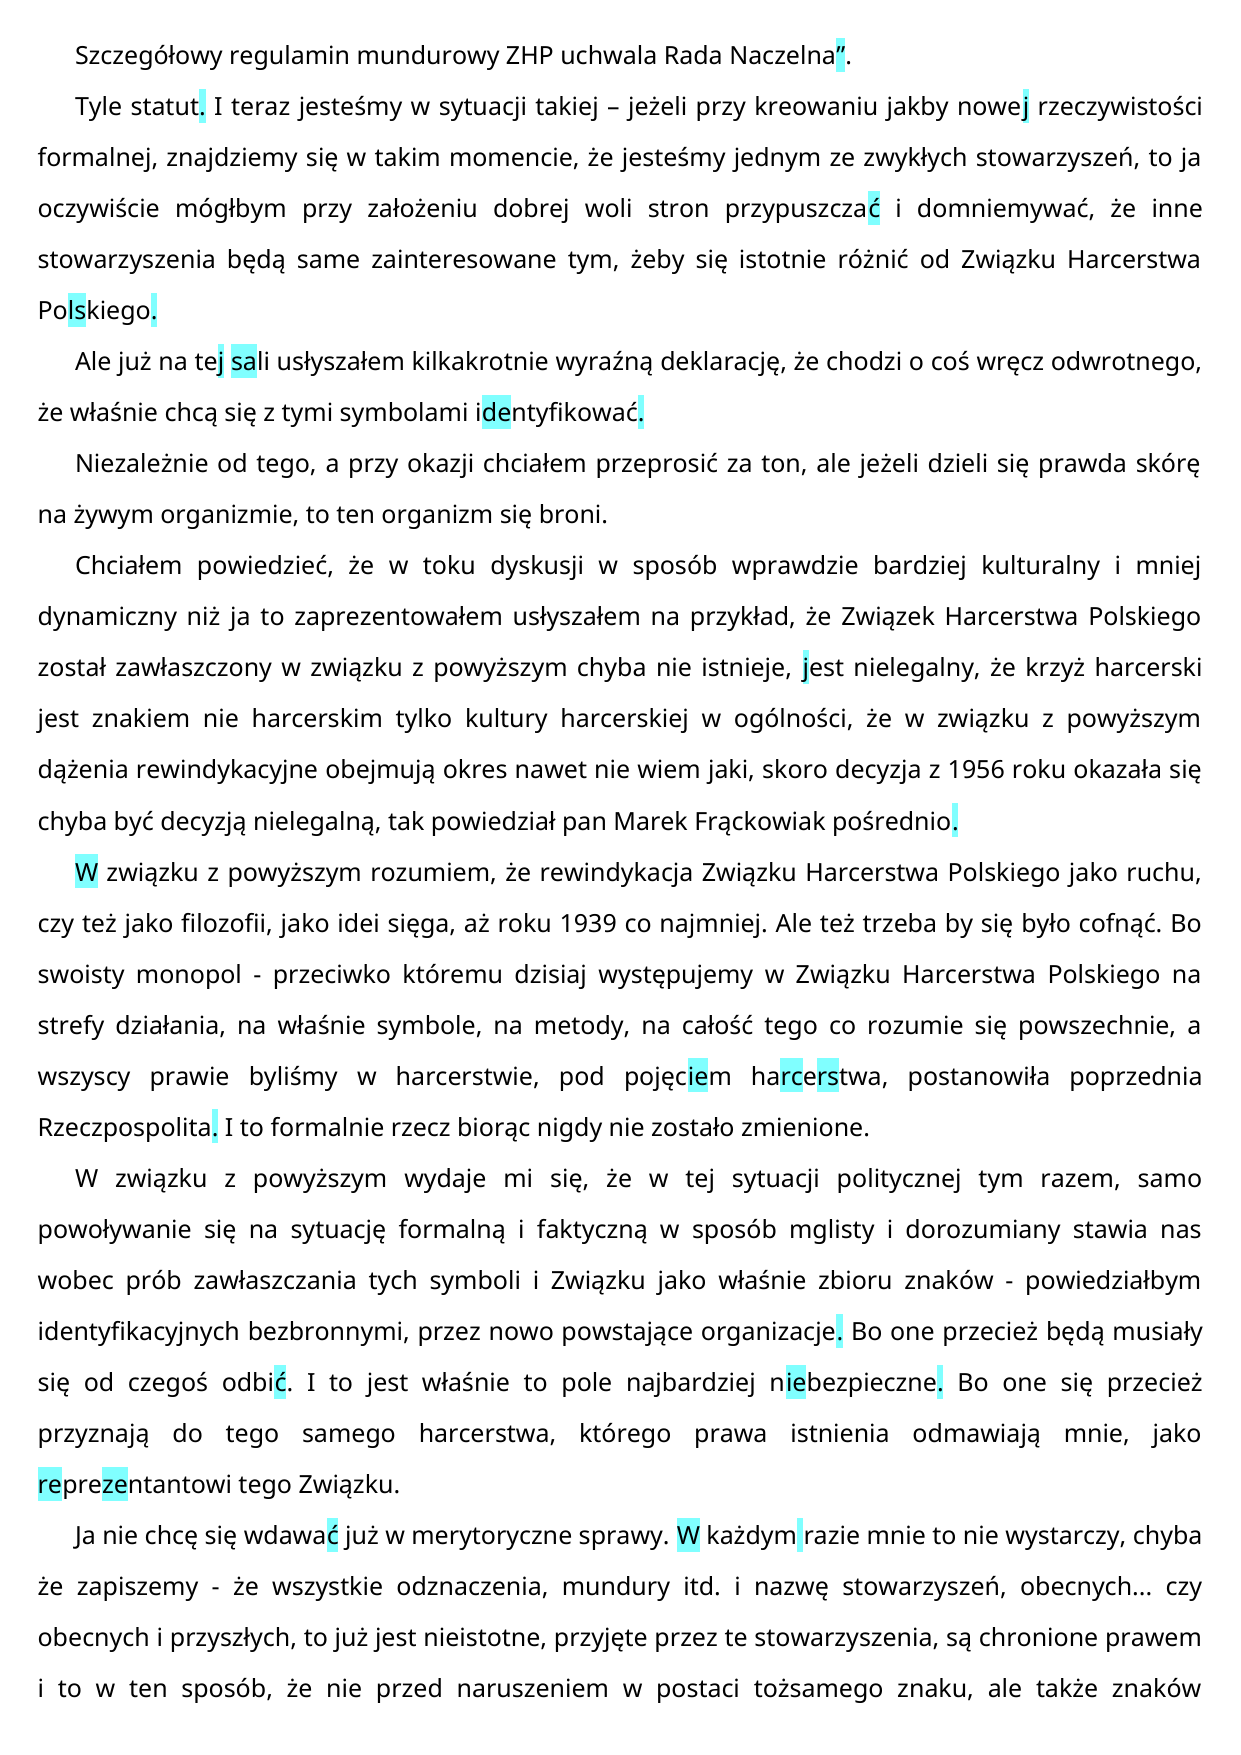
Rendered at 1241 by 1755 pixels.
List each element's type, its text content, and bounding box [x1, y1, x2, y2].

text Tyle statut. I teraz jesteśmy w sytuacji takiej – jeżeli przy kreowaniu jakby nowej rzeczywistości formalnej, znajdziemy się w takim momencie, że jesteśmy jednym ze zwykłych stowarzyszeń, to ja oczywiście mógłbym przy założeniu dobrej woli stron przypuszczać i domniemywać, że inne stowarzyszenia będą same zainteresowane tym, żeby się istotnie różnić od Związku Harcerstwa Polskiego. [37, 88, 1203, 327]
text Chciałem powiedzieć, że w toku dyskusji w sposób wprawdzie bardziej kulturalny i mniej dynamiczny niż ja to zaprezentowałem usłyszałem na przykład, że Związek Harcerstwa Polskiego został zawłaszczony w związku z powyższym chyba nie istnieje, jest nielegalny, że krzyż harcerski jest znakiem nie harcerskim tylko kultury harcerskiej w ogólności, że w związku z powyższym dążenia rewindykacyjne obejmują okres nawet nie wiem jaki, skoro decyzja z 1956 roku okazała się chyba być decyzją nielegalną, tak powiedział pan Marek Frąckowiak pośrednio. [37, 548, 1203, 837]
text Niezależnie od tego, a przy okazji chciałem przeprosić za ton, ale jeżeli dzieli się prawda skórę na żywym organizmie, to ten organizm się broni. [37, 446, 1203, 531]
text W związku z powyższym rozumiem, że rewindykacja Związku Harcerstwa Polskiego jako ruchu, czy też jako filozofii, jako idei sięga, aż roku 1939 co najmniej. Ale też trzeba by się było cofnąć. Bo swoisty monopol - przeciwko któremu dzisiaj występujemy w Związku Harcerstwa Polskiego na strefy działania, na właśnie symbole, na metody, na całość tego co rozumie się powszechnie, a wszyscy prawie byliśmy w harcerstwie, pod pojęciem harcerstwa, postanowiła poprzednia Rzeczpospolita. I to formalnie rzecz biorąc nigdy nie zostało zmienione. [37, 854, 1203, 1143]
text Ale już na tej sali usłyszałem kilkakrotnie wyraźną deklarację, że chodzi o coś wręcz odwrotnego, że właśnie chcą się z tymi symbolami identyfikować. [37, 344, 1203, 429]
text W związku z powyższym wydaje mi się, że w tej sytuacji politycznej tym razem, samo powoływanie się na sytuację formalną i faktyczną w sposób mglisty i dorozumiany stawia nas wobec prób zawłaszczania tych symboli i Związku jako właśnie zbioru znaków - powiedziałbym identyfikacyjnych bezbronnymi, przez nowo powstające organizacje. Bo one przecież będą musiały się od czegoś odbić. I to jest właśnie to pole najbardziej niebezpieczne. Bo one się przecież przyznają do tego samego harcerstwa, którego prawa istnienia odmawiają mnie, jako reprezentantowi tego Związku. [37, 1160, 1203, 1501]
text Szczegółowy regulamin mundurowy ZHP uchwala Rada Naczelna”. [37, 37, 1203, 72]
text Ja nie chcę się wdawać już w merytoryczne sprawy. W każdym razie mnie to nie wystarczy, chyba że zapiszemy - że wszystkie odznaczenia, mundury itd. i nazwę stowarzyszeń, obecnych... czy obecnych i przyszłych, to już jest nieistotne, przyjęte przez te stowarzyszenia, są chronione prawem i to w ten sposób, że nie przed naruszeniem w postaci tożsamego znaku, ale także znaków [37, 1518, 1203, 1705]
